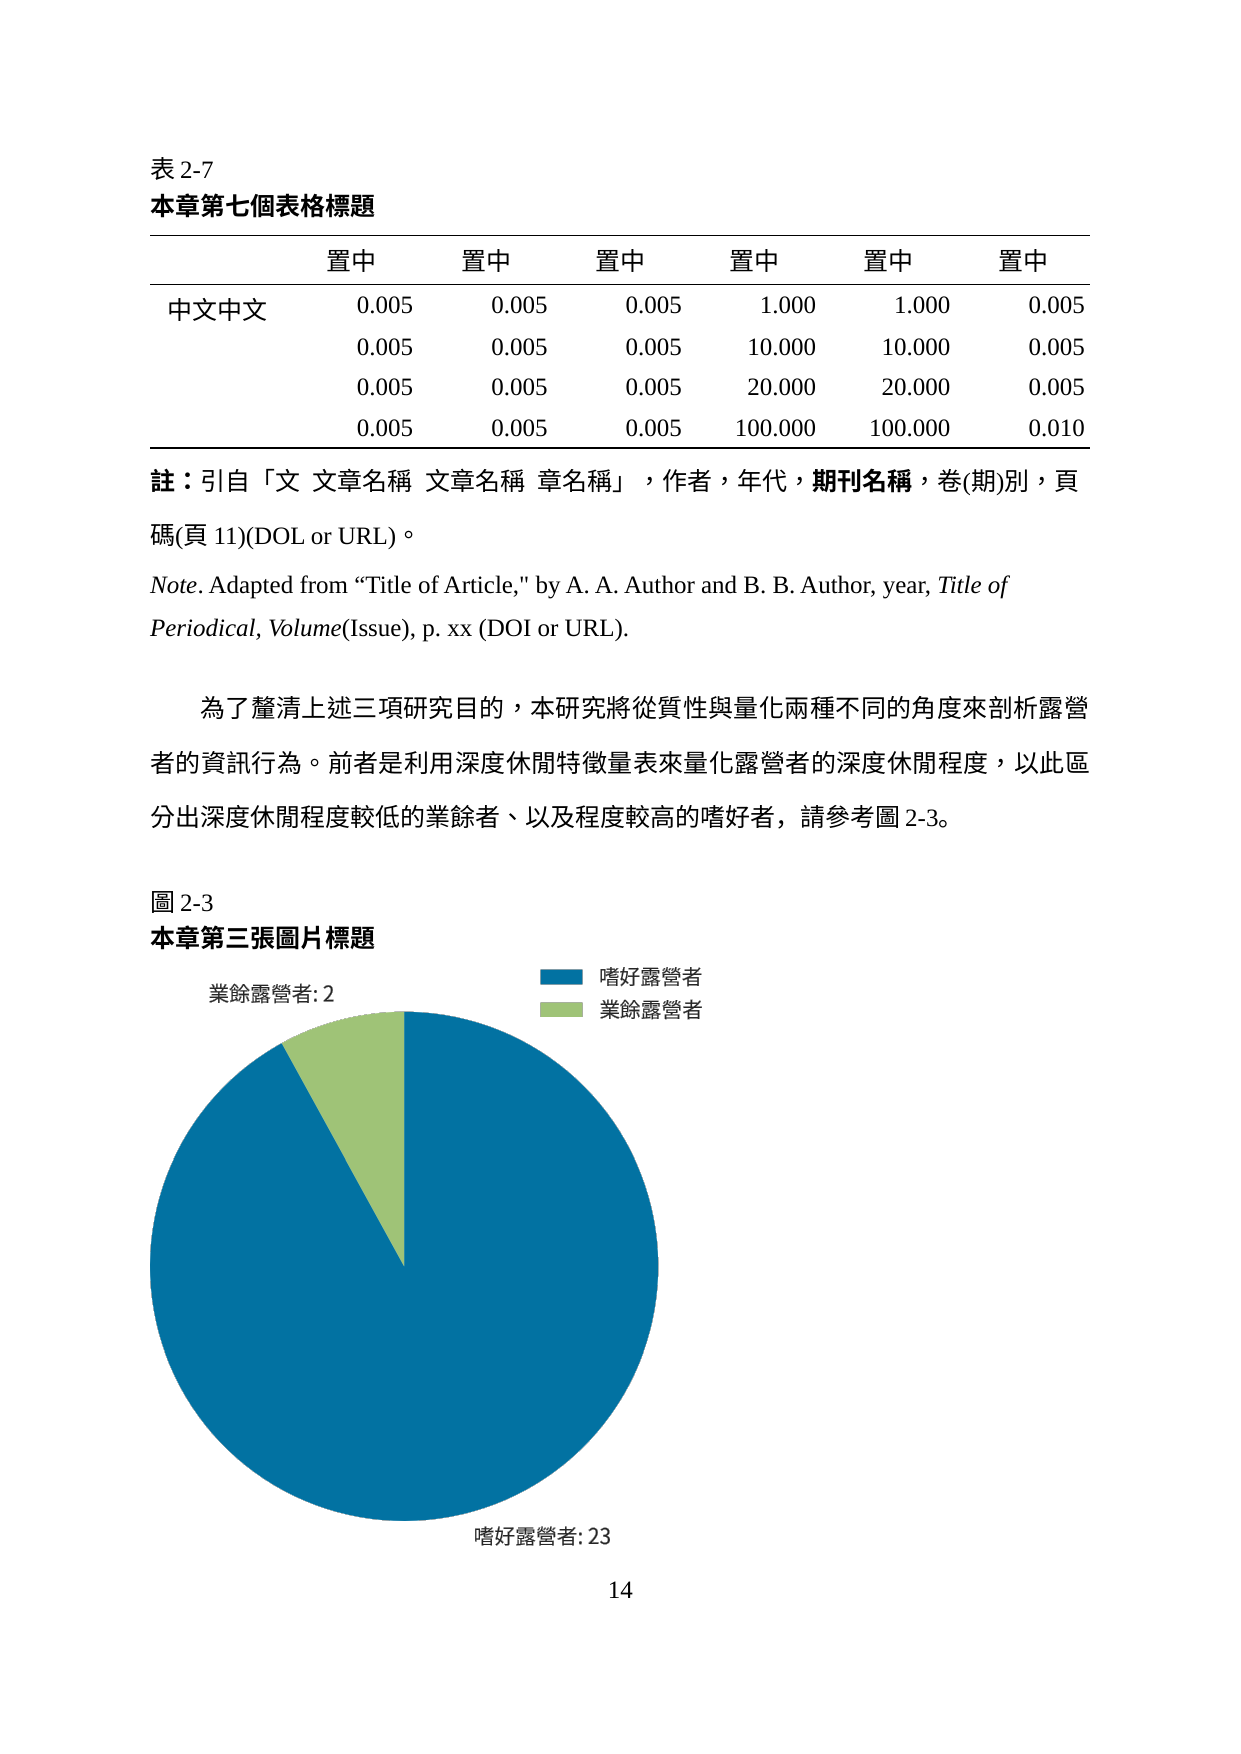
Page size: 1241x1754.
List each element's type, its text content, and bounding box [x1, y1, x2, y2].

table_cell 100.000 [687, 407, 821, 447]
table_cell 0.005 [284, 285, 418, 325]
table_cell 0.005 [553, 325, 687, 367]
table_header [150, 236, 284, 284]
table_cell 0.005 [553, 367, 687, 407]
text Note. Adapted from “Title of Article," by A. A. Author and B. B. Author, year, Title of Periodical, Volume(Issue), p. xx (DOI or URL). [150, 570, 1090, 642]
table_header 置中 [419, 236, 553, 284]
table_cell 中文中文 [150, 285, 284, 447]
picture [150, 967, 702, 1546]
table_cell 0.005 [419, 367, 553, 407]
table_cell 0.005 [284, 325, 418, 367]
table_cell 0.005 [284, 367, 418, 407]
table_cell 0.005 [419, 407, 553, 447]
table_cell 0.005 [553, 285, 687, 325]
table_cell 1.000 [687, 285, 821, 325]
text 表2-7 本章第七個表格標題 [150, 150, 1090, 222]
table_cell 10.000 [687, 325, 821, 367]
text 註：引自「文 文章名稱 文章名稱 章名稱」，作者，年代，期刊名稱，卷(期)別，頁碼(頁11)(DOL or URL)。 [150, 461, 1090, 552]
table_header 置中 [553, 236, 687, 284]
table_cell 0.005 [553, 407, 687, 447]
table_header 置中 [821, 236, 956, 284]
table_cell 0.005 [956, 285, 1090, 325]
table_cell 1.000 [821, 285, 956, 325]
table_header 置中 [284, 236, 418, 284]
table_header 置中 [956, 236, 1090, 284]
table_cell 0.005 [419, 285, 553, 325]
table_cell 100.000 [821, 407, 956, 447]
table_cell 0.005 [956, 367, 1090, 407]
text 圖2-3 本章第三張圖片標題 [150, 882, 1090, 954]
table_cell 10.000 [821, 325, 956, 367]
table_header 置中 [687, 236, 821, 284]
table_cell 20.000 [821, 367, 956, 407]
table_cell 0.005 [284, 407, 418, 447]
table_cell 0.010 [956, 407, 1090, 447]
table_cell 0.005 [419, 325, 553, 367]
table_cell 20.000 [687, 367, 821, 407]
text 為了釐清上述三項研究目的，本研究將從質性與量化兩種不同的角度來剖析露營者的資訊行為。前者是利用深度休閒特徵量表來量化露營者的深度休閒程度，以此區分出深度休閒程度較低的業餘者、以及程度較高的嗜好者，請參考圖2-3。 [150, 689, 1090, 834]
table_cell 0.005 [956, 325, 1090, 367]
